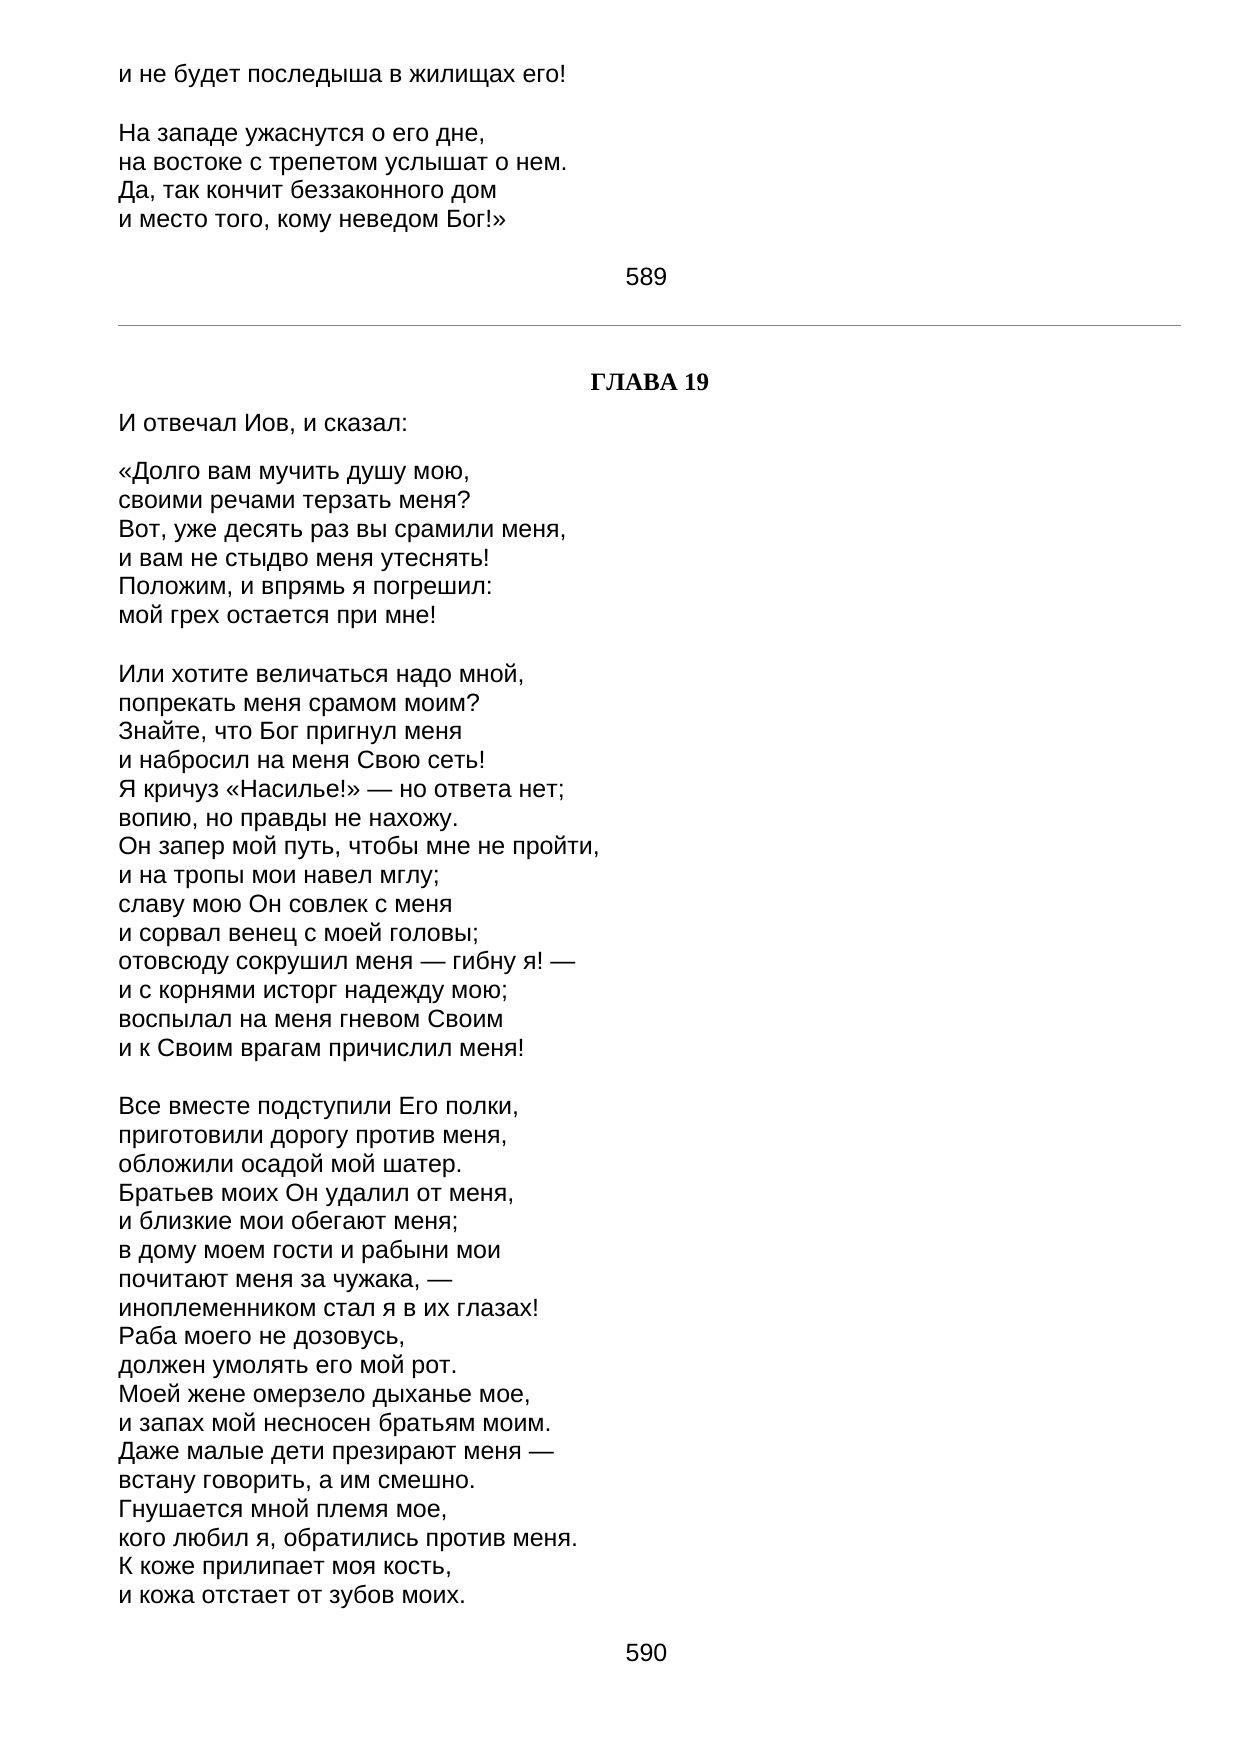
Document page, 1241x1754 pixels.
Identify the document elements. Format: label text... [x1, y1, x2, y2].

subtitle ГЛАВА 19 [118, 367, 1181, 396]
table_header и не будет последыша в жилищах его! На западе ужаснутся о его дне, на востоке с трепетом услышат о нем. Да, так кончит беззаконного дом и место того, кому неведом Бог!» [118, 59, 613, 262]
text 590 [118, 1638, 1181, 1667]
text 589 [118, 262, 1181, 291]
text И отвечал Иов, и сказал: [118, 408, 1181, 437]
table_header «Долго вам мучить душу мою, своими речами терзать меня? Вот, уже десять раз вы срамили меня, и вам не стыдво меня утеснять! Положим, и впрямь я погрешил: мой грех остается при мне! Или хотите величаться надо мной, попрекать меня срамом моим? Знайте, что Бог пригнул меня и набросил на меня Свою сеть! Я кричуз «Насилье!» — но ответа нет; вопию, но правды не нахожу. Он запер мой путь, чтобы мне не пройти, и на тропы мои навел мглу; славу мою Он совлек с меня и сорвал венец с моей головы; отовсюду сокрушил меня — гибну я! — и с корнями исторг надежду мою; воспылал на меня гневом Своим и к Своим врагам причислил меня! Все вместе подступили Его полки, приготовили дорогу против меня, обложили осадой мой шатер. Братьев моих Он удалил от меня, и близкие мои обегают меня; в дому моем гости и рабыни мои почитают меня за чужака, — иноплеменником стал я в их глазах! Раба моего не дозовусь, должен умолять его мой рот. Моей жене омерзело дыханье мое, и запах мой несносен братьям моим. Даже малые дети презирают меня — встану говорить, а им смешно. Гнушается мной племя мое, кого любил я, обратились против меня. К коже прилипает моя кость, и кожа отстает от зубов моих. [118, 456, 624, 1638]
